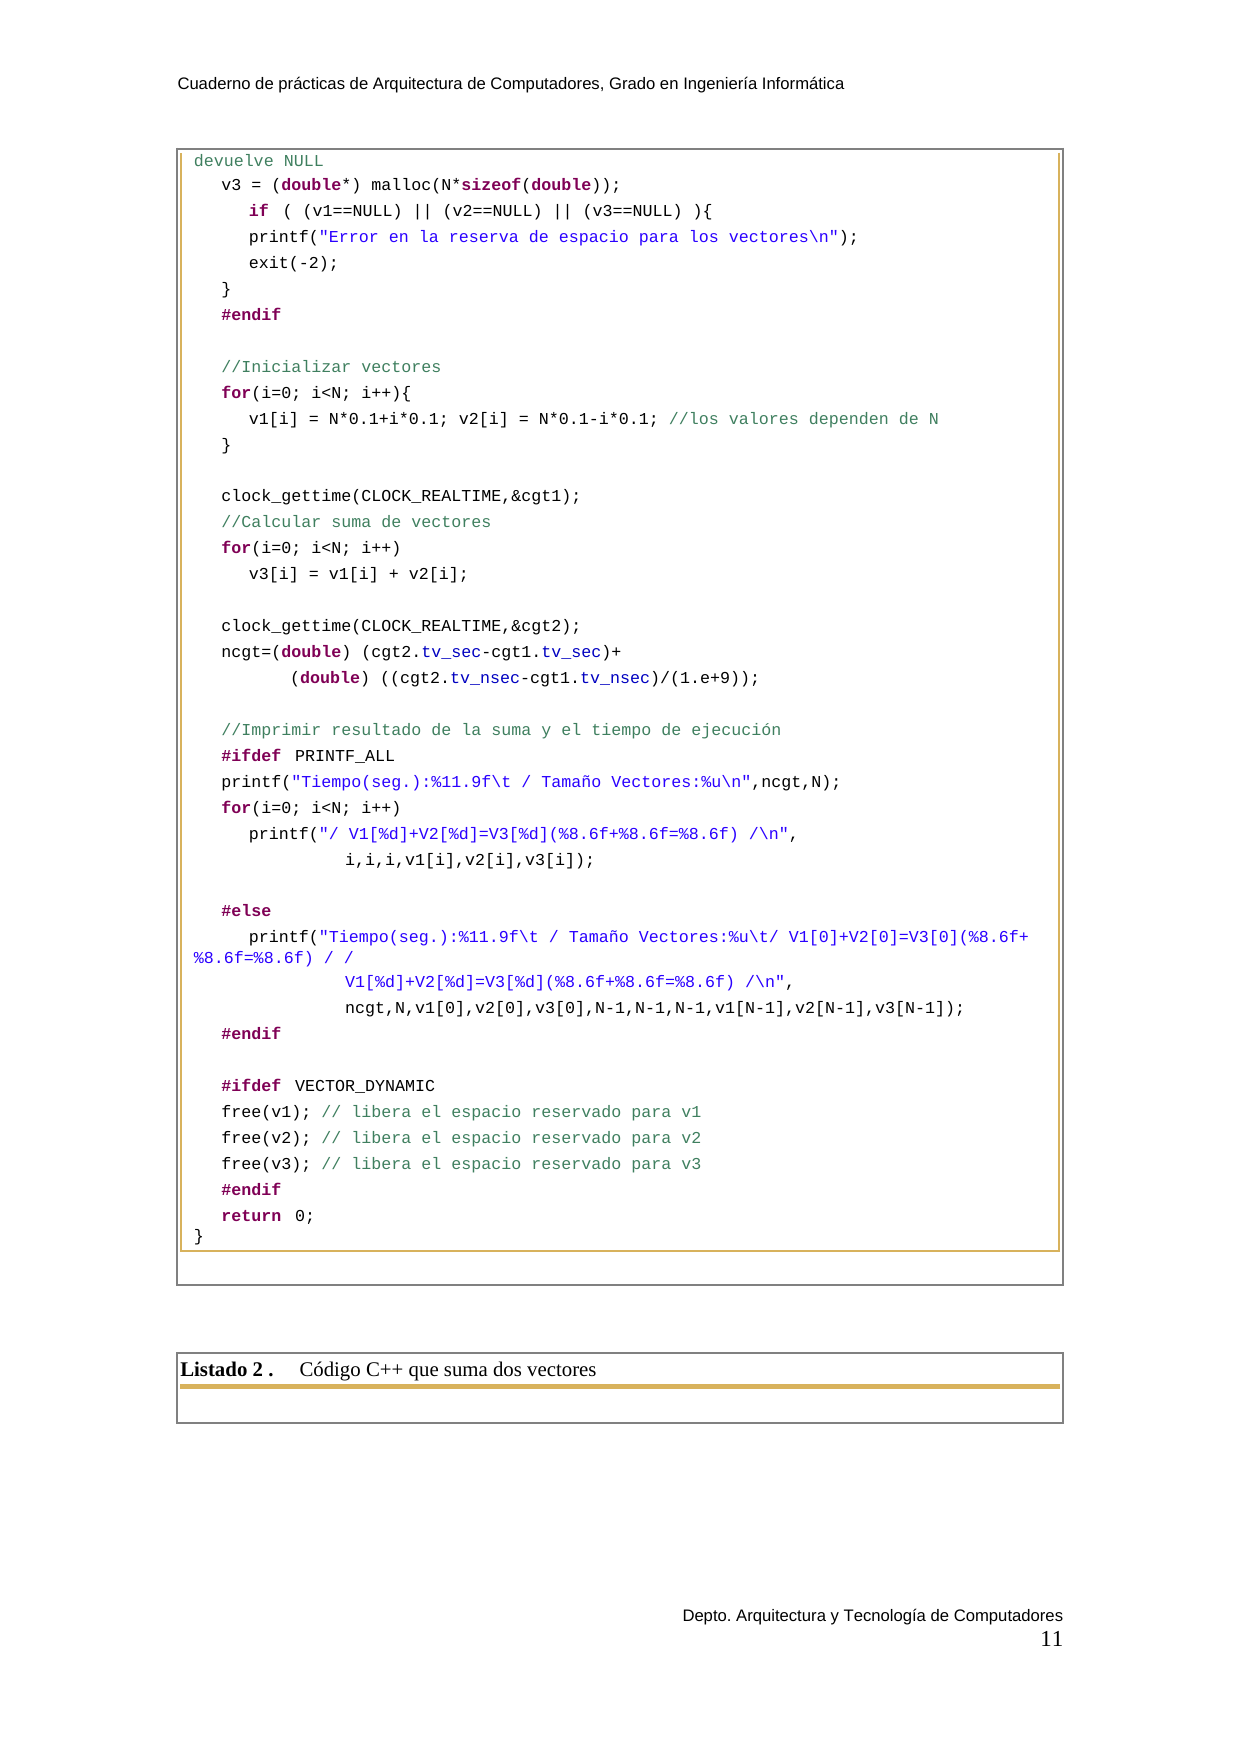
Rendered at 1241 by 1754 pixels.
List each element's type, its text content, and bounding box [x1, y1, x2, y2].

table_cell devuelve NULL v3 = (double*) malloc(N*sizeof(double)); if ( (v1==NULL) || (v2==NULL) || (v3==NULL) ){ printf("Error en la reserva de espacio para los vectores\n"); exit(-2); } #endif //Inicializar vectores for(i=0; i<N; i++){ v1[i] = N*0.1+i*0.1; v2[i] = N*0.1-i*0.1; //los valores dependen de N } clock_gettime(CLOCK_REALTIME,&cgt1); //Calcular suma de vectores for(i=0; i<N; i++) v3[i] = v1[i] + v2[i]; clock_gettime(CLOCK_REALTIME,&cgt2); ncgt=(double) (cgt2.tv_sec-cgt1.tv_sec)+ (double) ((cgt2.tv_nsec-cgt1.tv_nsec)/(1.e+9)); //Imprimir resultado de la suma y el tiempo de ejecución #ifdef PRINTF_ALL printf("Tiempo(seg.):%11.9f\t / Tamaño Vectores:%u\n",ncgt,N); for(i=0; i<N; i++) printf("/ V1[%d]+V2[%d]=V3[%d](%8.6f+%8.6f=%8.6f) /\n", i,i,i,v1[i],v2[i],v3[i]); #else printf("Tiempo(seg.):%11.9f\t / Tamaño Vectores:%u\t/ V1[0]+V2[0]=V3[0](%8.6f+%8.6f=%8.6f) / / V1[%d]+V2[%d]=V3[%d](%8.6f+%8.6f=%8.6f) /\n", ncgt,N,v1[0],v2[0],v3[0],N-1,N-1,N-1,v1[N-1],v2[N-1],v3[N-1]); #endif #ifdef VECTOR_DYNAMIC free(v1); // libera el espacio reservado para v1 free(v2); // libera el espacio reservado para v2 free(v3); // libera el espacio reservado para v3 #endif return 0; } [178, 150, 1062, 1284]
table_header Listado 2 . Código C++ que suma dos vectores [178, 1354, 1062, 1422]
